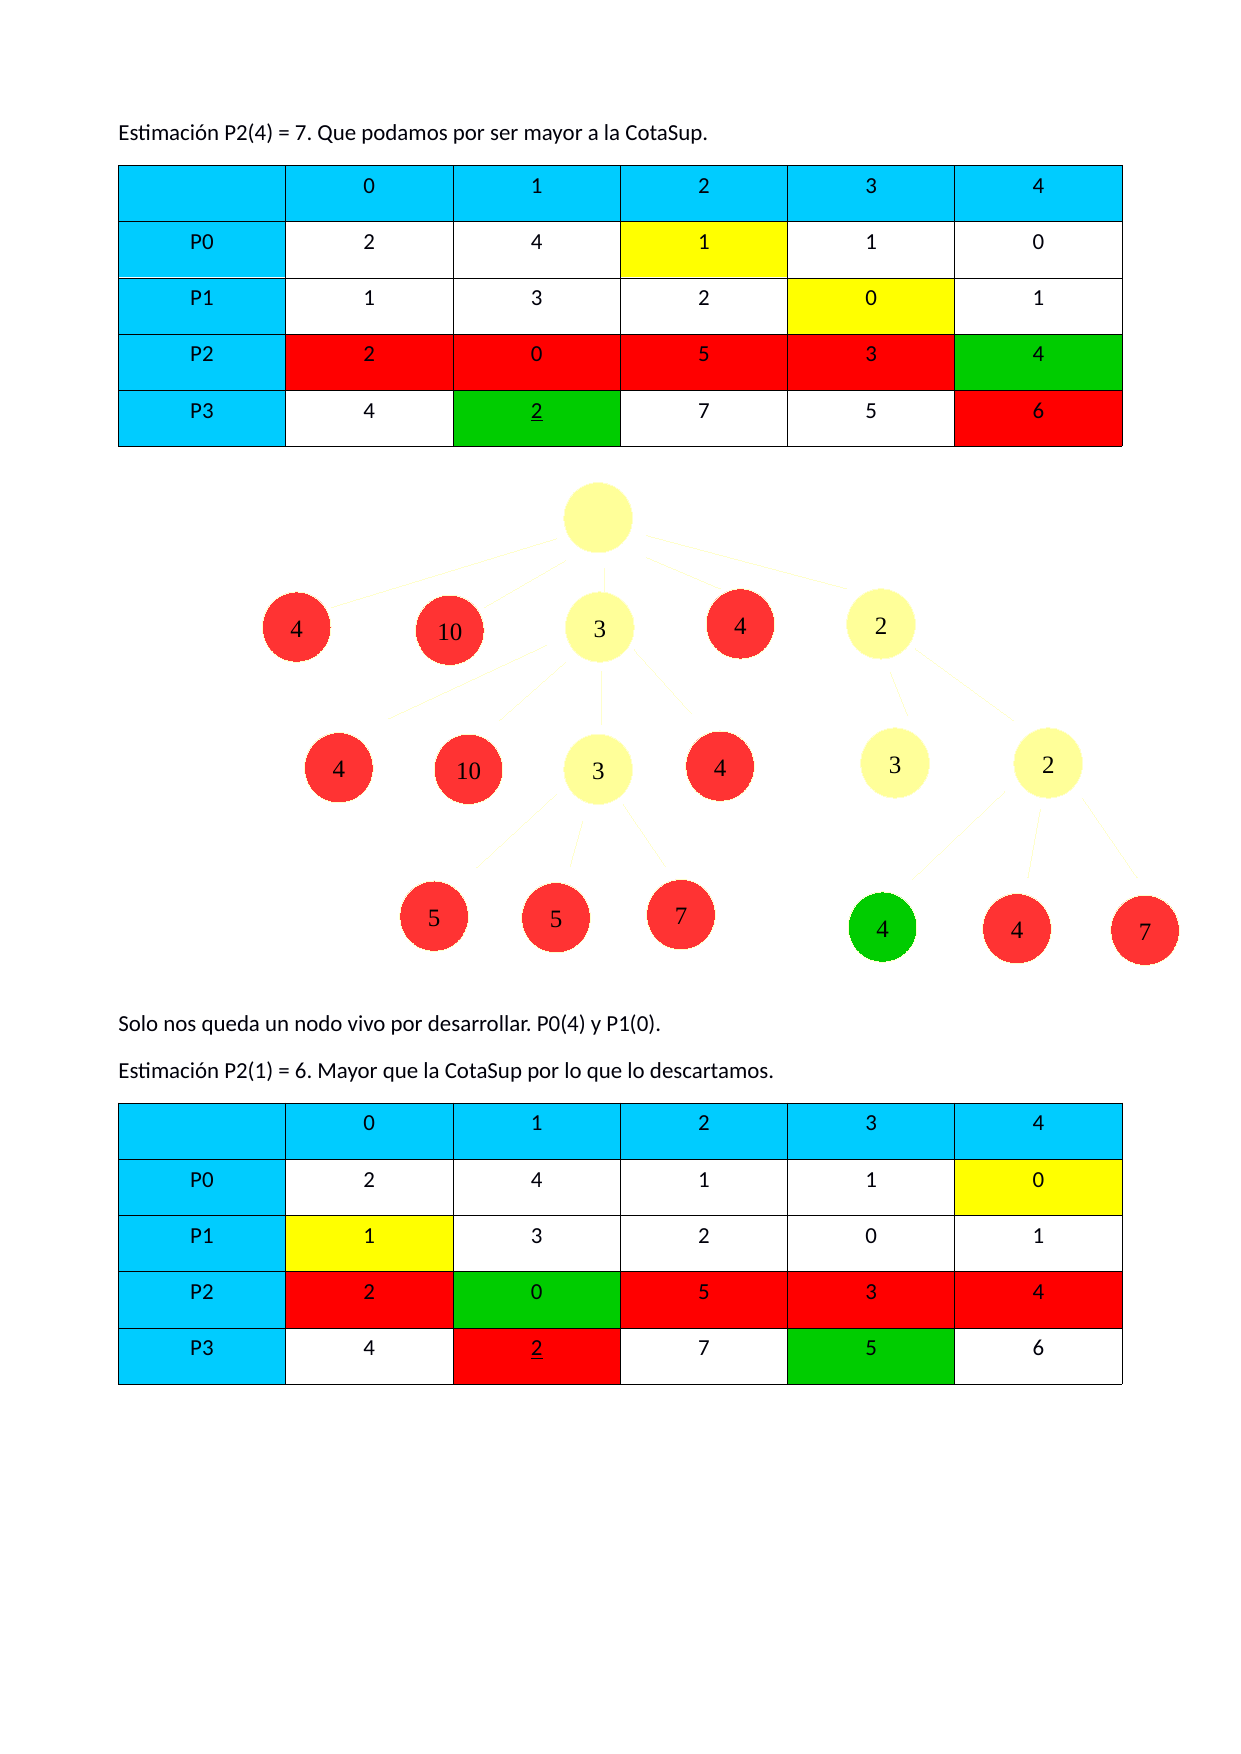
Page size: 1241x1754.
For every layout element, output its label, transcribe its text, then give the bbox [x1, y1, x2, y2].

table_cell 5 [788, 391, 954, 446]
table_cell 1 [955, 1216, 1122, 1271]
table_cell 1 [286, 279, 453, 334]
text Estimación P2(1) = 6. Mayor que la CotaSup por lo que lo descartamos. [118, 1056, 1122, 1084]
text Estimación P2(4) = 7. Que podamos por ser mayor a la CotaSup. [118, 118, 1122, 146]
table_cell 0 [788, 279, 954, 334]
table_header [119, 166, 285, 221]
table_cell P3 [119, 1329, 285, 1384]
table_cell 3 [788, 335, 954, 390]
table_cell 3 [788, 1272, 954, 1328]
table_header 2 [621, 1104, 787, 1159]
table_cell 2 [286, 1160, 453, 1215]
table_cell 4 [286, 1329, 453, 1384]
table_cell 4 [286, 391, 453, 446]
table_cell 2 [286, 1272, 453, 1328]
table_cell 0 [788, 1216, 954, 1271]
table_cell 6 [955, 1329, 1122, 1384]
table_cell 0 [454, 335, 620, 390]
table_header 4 [955, 166, 1122, 221]
table_cell 2 [454, 391, 620, 446]
table_cell P2 [119, 1272, 285, 1328]
table_cell 1 [621, 1160, 787, 1215]
table_cell 6 [955, 391, 1122, 446]
table_cell 1 [788, 1160, 954, 1215]
table_cell 0 [955, 222, 1122, 277]
table_cell 2 [621, 1216, 787, 1271]
table_cell 0 [454, 1272, 620, 1328]
table_cell 1 [955, 279, 1122, 334]
table_header 3 [788, 1104, 954, 1159]
table_cell 4 [454, 1160, 620, 1215]
table_cell 1 [788, 222, 954, 277]
table_cell 4 [454, 222, 620, 277]
table_cell 2 [454, 1329, 620, 1384]
table_cell P1 [119, 1216, 285, 1271]
table_cell 5 [621, 1272, 787, 1328]
table_cell 3 [454, 279, 620, 334]
table_cell P0 [119, 222, 285, 277]
table_cell 4 [955, 1272, 1122, 1328]
table_cell 4 [955, 335, 1122, 390]
text Solo nos queda un nodo vivo por desarrollar. P0(4) y P1(0). [118, 1009, 1122, 1037]
table_header 3 [788, 166, 954, 221]
table_cell 5 [621, 335, 787, 390]
table_header 2 [621, 166, 787, 221]
table_header 1 [454, 166, 620, 221]
table_cell 2 [286, 335, 453, 390]
table_cell 3 [454, 1216, 620, 1271]
table_cell 7 [621, 1329, 787, 1384]
table_cell 5 [788, 1329, 954, 1384]
table_cell 0 [955, 1160, 1122, 1215]
table_cell 2 [286, 222, 453, 277]
table_cell P2 [119, 335, 285, 390]
table_cell P0 [119, 1160, 285, 1215]
table_cell P1 [119, 279, 285, 334]
table_header 4 [955, 1104, 1122, 1159]
table_header 0 [286, 166, 453, 221]
table_cell 7 [621, 391, 787, 446]
table_cell 1 [621, 222, 787, 277]
table_cell P3 [119, 391, 285, 446]
table_header 1 [454, 1104, 620, 1159]
table_cell 2 [621, 279, 787, 334]
table_header 0 [286, 1104, 453, 1159]
table_header [119, 1104, 285, 1159]
table_cell 1 [286, 1216, 453, 1271]
